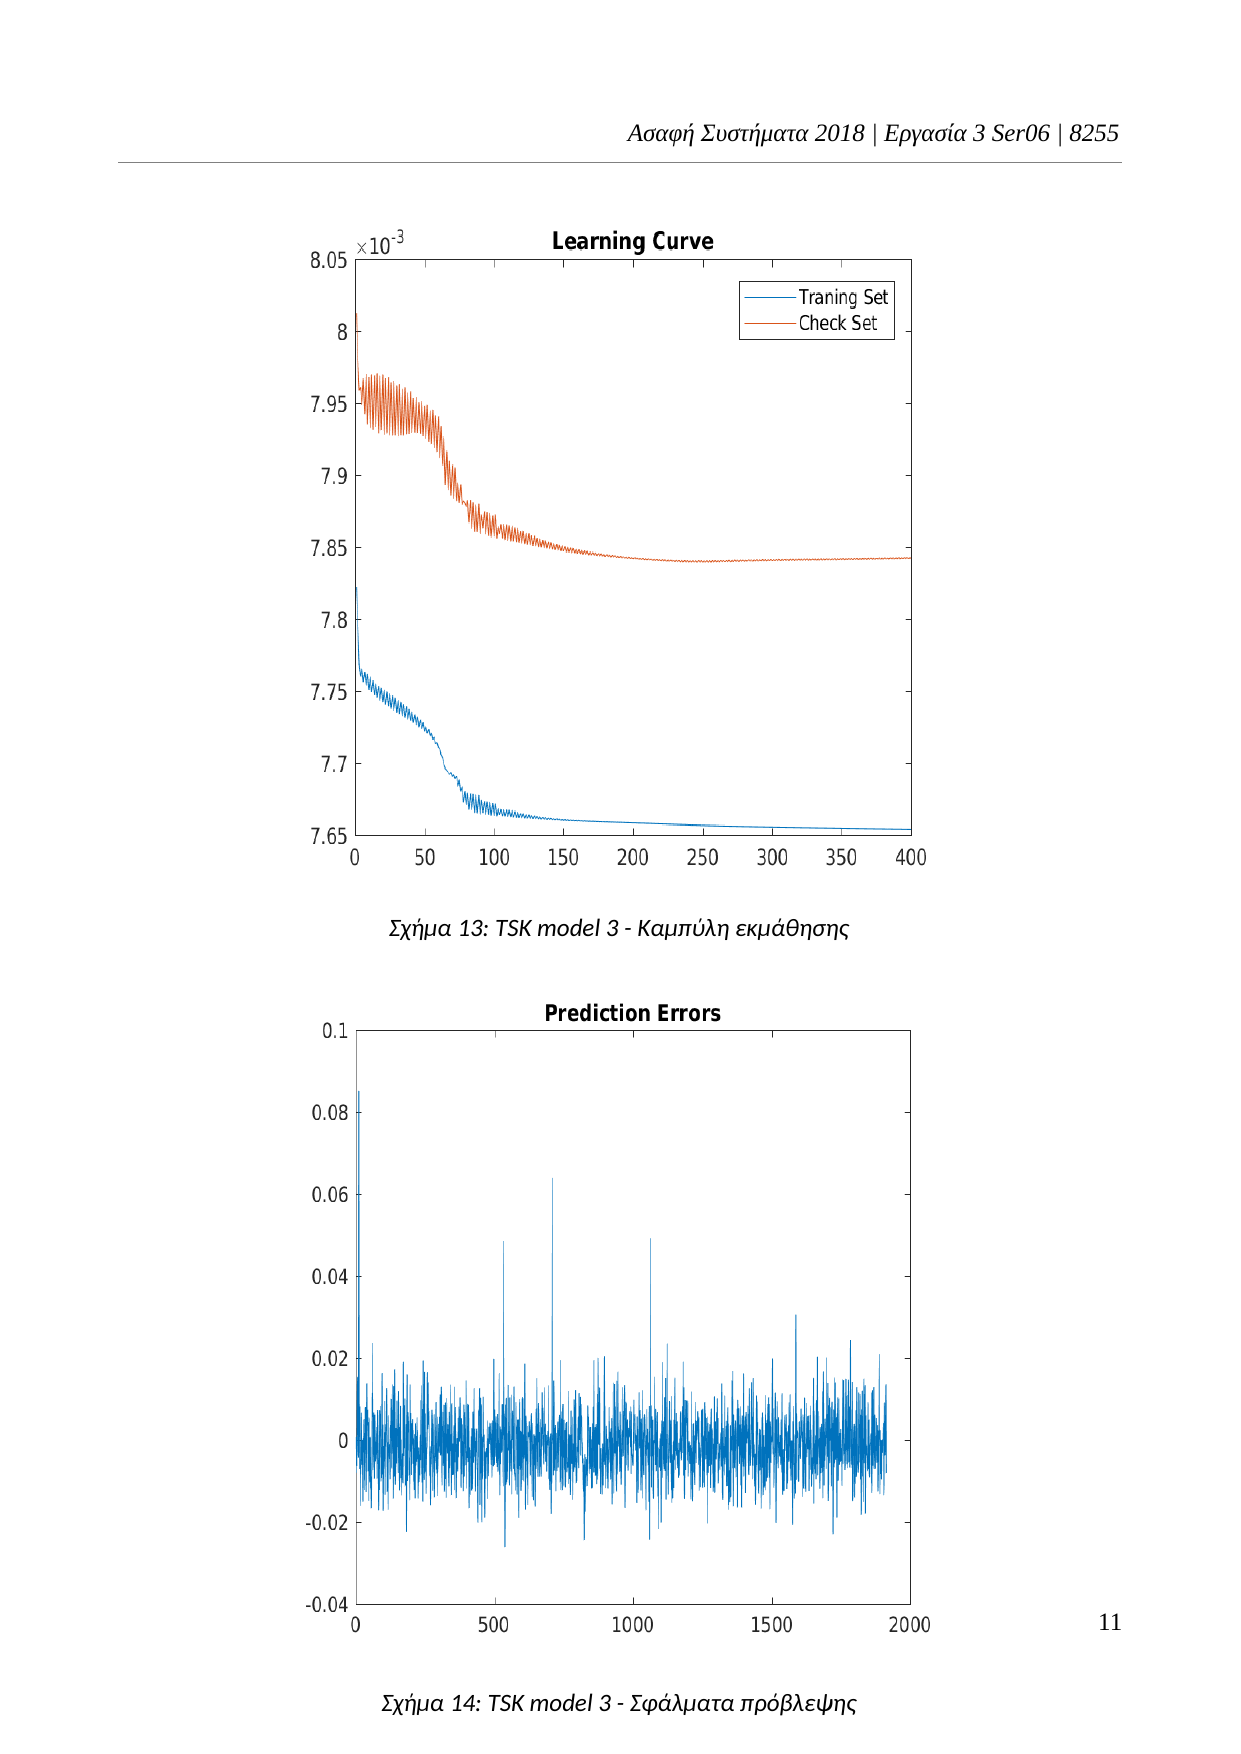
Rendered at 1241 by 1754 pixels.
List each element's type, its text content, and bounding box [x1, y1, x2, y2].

text Σχήμα 14: TSK model 3 - Σφάλματα πρόβλεψης [263, 1681, 978, 1717]
picture [261, 207, 979, 912]
picture [262, 977, 978, 1681]
text Σχήμα 13: TSK model 3 - Καμπύλη εκμάθησης [262, 912, 978, 942]
